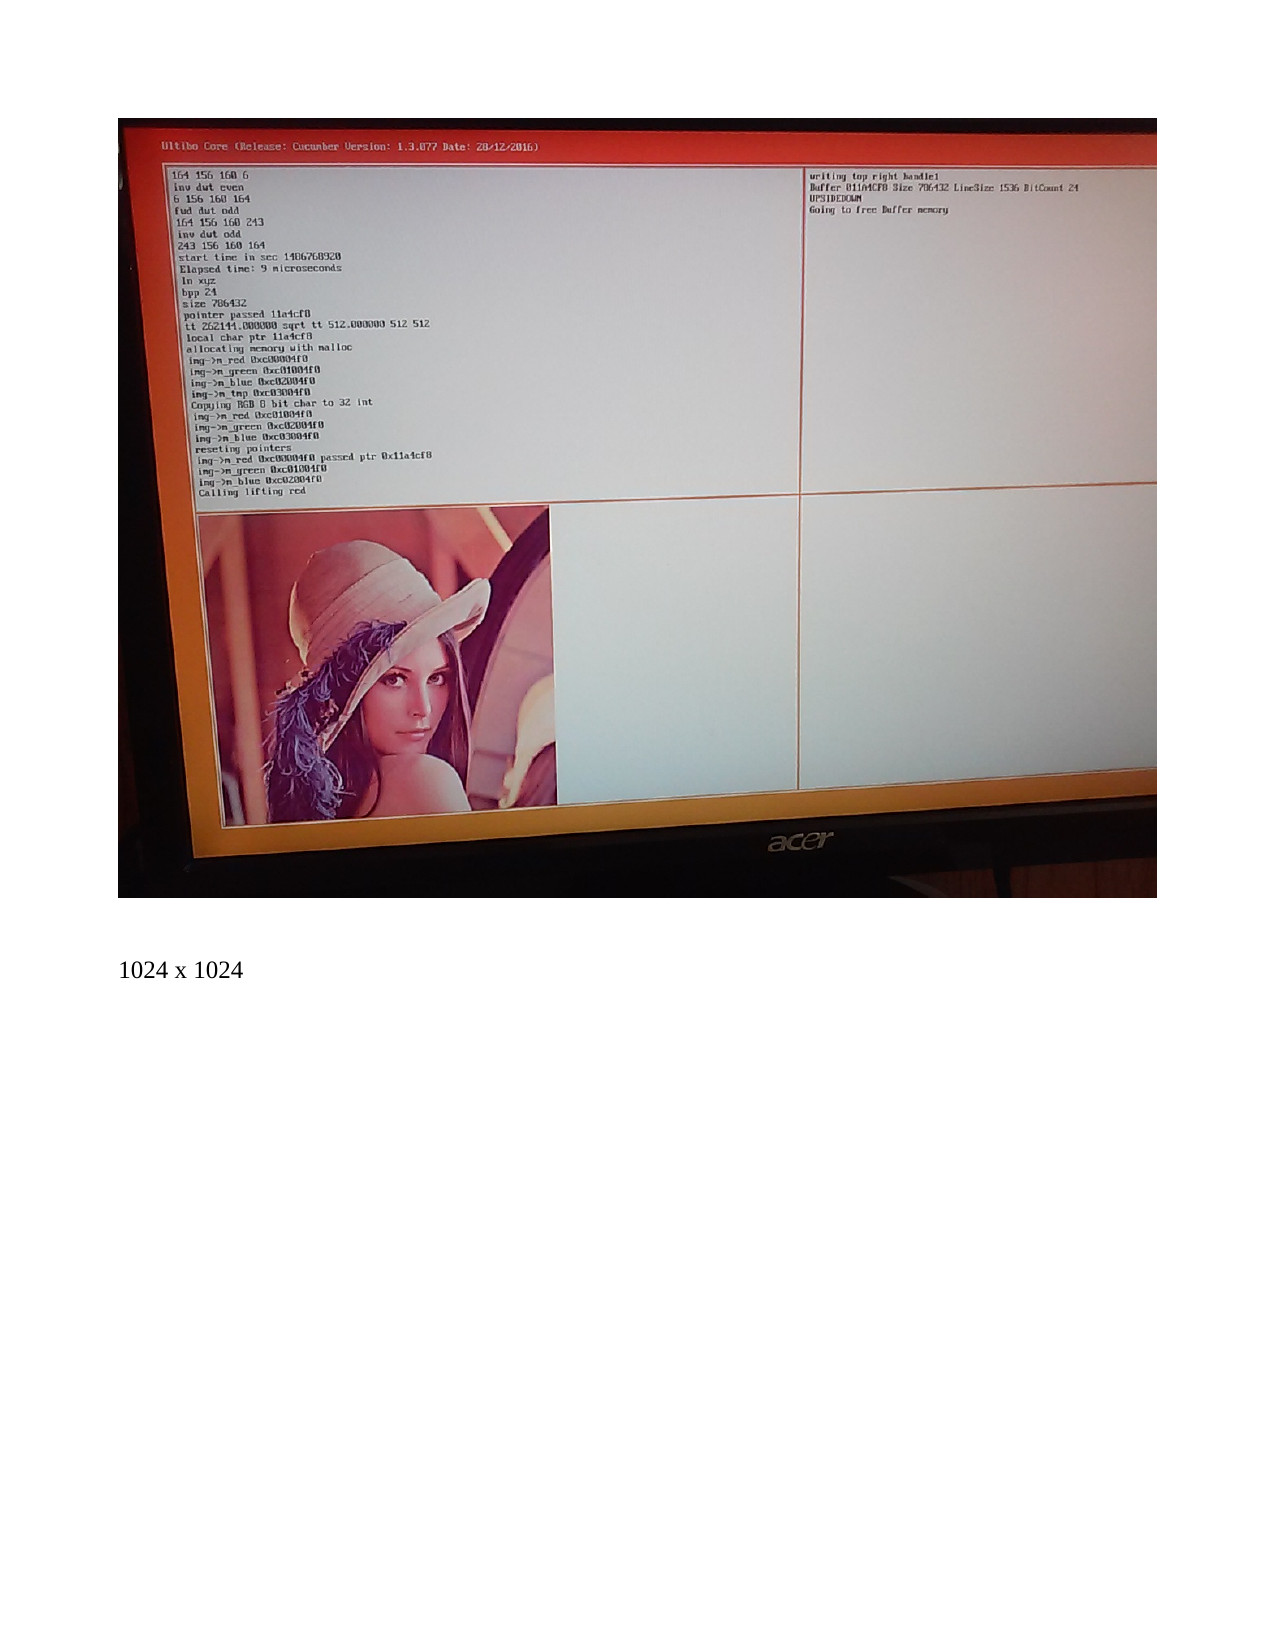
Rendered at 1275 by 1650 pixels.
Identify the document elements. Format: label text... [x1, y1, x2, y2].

picture [118, 118, 1157, 898]
text 1024 x 1024 [118, 955, 1157, 983]
